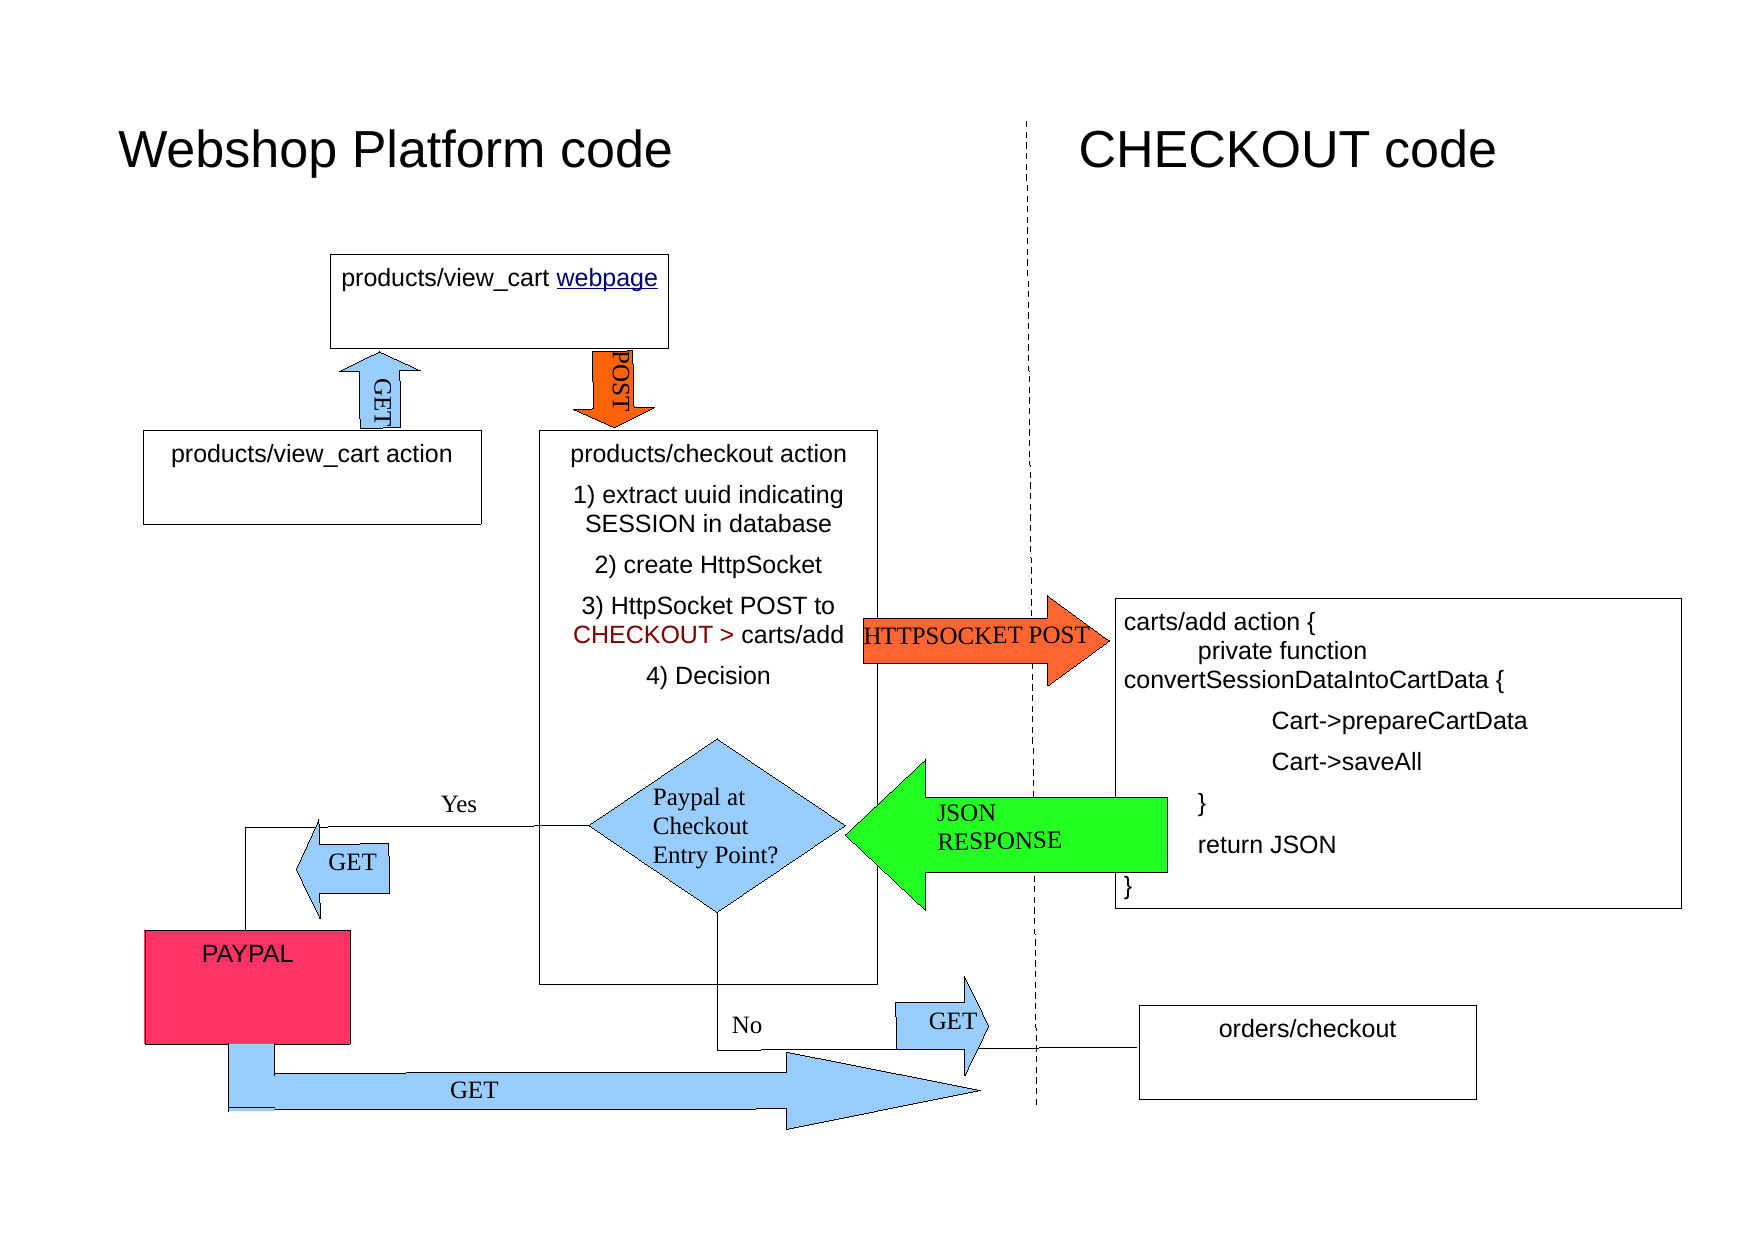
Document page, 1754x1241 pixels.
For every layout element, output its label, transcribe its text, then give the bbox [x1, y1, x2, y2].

text return JSON [1168, 829, 1672, 858]
text 3) HttpSocket POST to CHECKOUT > carts/add [548, 591, 868, 649]
text } [1124, 871, 1672, 899]
text Webshop Platform code CHECKOUT code [331, 255, 668, 348]
text Webshop Platform code CHECKOUT code [118, 118, 1636, 178]
text 2) create HttpSocket [548, 550, 868, 579]
text Cart->prepareCartData [1124, 706, 1672, 734]
text 1) extract uuid indicating SESSION in database [548, 480, 868, 537]
text Webshop Platform code CHECKOUT code [1116, 599, 1681, 908]
text Webshop Platform code CHECKOUT code [1140, 1006, 1476, 1099]
text products/view_cart webpage [339, 263, 659, 292]
text Cart->saveAll [1124, 747, 1672, 776]
text PAYPAL [153, 939, 341, 968]
text Webshop Platform code CHECKOUT code [144, 431, 481, 524]
text orders/checkout [1147, 1014, 1468, 1042]
text } [1124, 788, 1672, 817]
text products/checkout action [548, 439, 868, 467]
text products/view_cart action [152, 439, 472, 468]
text carts/add action { private function convertSessionDataIntoCartData { [1124, 607, 1672, 693]
text Webshop Platform code CHECKOUT code [540, 431, 877, 984]
text 4) Decision [548, 661, 868, 690]
text Webshop Platform code CHECKOUT code [540, 826, 717, 984]
